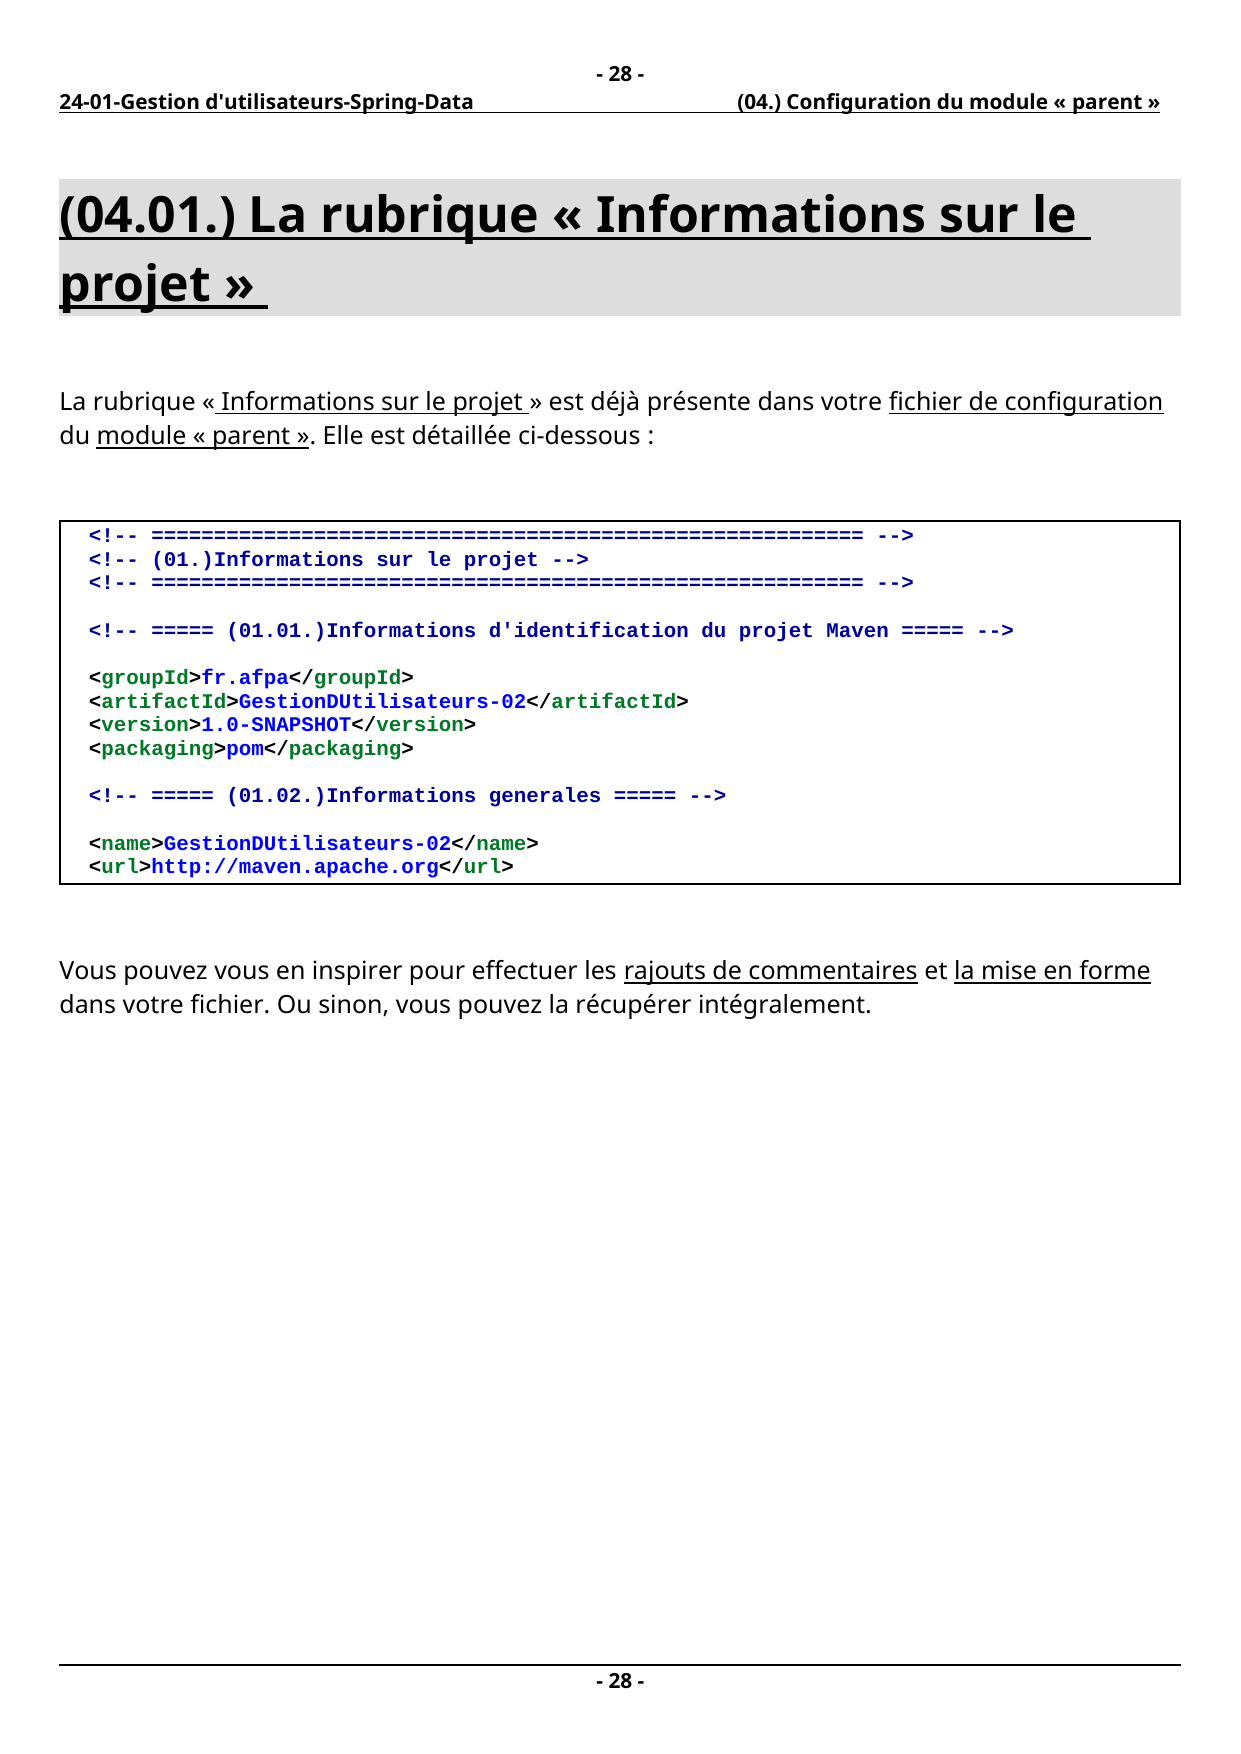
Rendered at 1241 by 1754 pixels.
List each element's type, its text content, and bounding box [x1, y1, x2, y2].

text La rubrique « Informations sur le projet » est déjà présente dans votre fichier de configuration du module « parent ». Elle est détaillée ci-dessous : [59, 384, 1181, 452]
text (04.01.) La rubrique « Informations sur le projet » [59, 179, 1181, 316]
text <!-- ========================================================= --> <!-- (01.)Informations sur le projet --> <!-- ========================================================= --> <!-- ===== (01.01.)Informations d'identification du projet Maven ===== --> [61, 522, 1179, 638]
text <name>GestionDUtilisateurs-02</name> <url>http://maven.apache.org</url> [61, 804, 1179, 883]
text <groupId>fr.afpa</groupId> <artifactId>GestionDUtilisateurs-02</artifactId> <version>1.0-SNAPSHOT</version> <packaging>pom</packaging> <!-- ===== (01.02.)Informations generales ===== --> [61, 638, 1179, 804]
text Vous pouvez vous en inspirer pour effectuer les rajouts de commentaires et la mise en forme dans votre fichier. Ou sinon, vous pouvez la récupérer intégralement. [59, 953, 1181, 1021]
